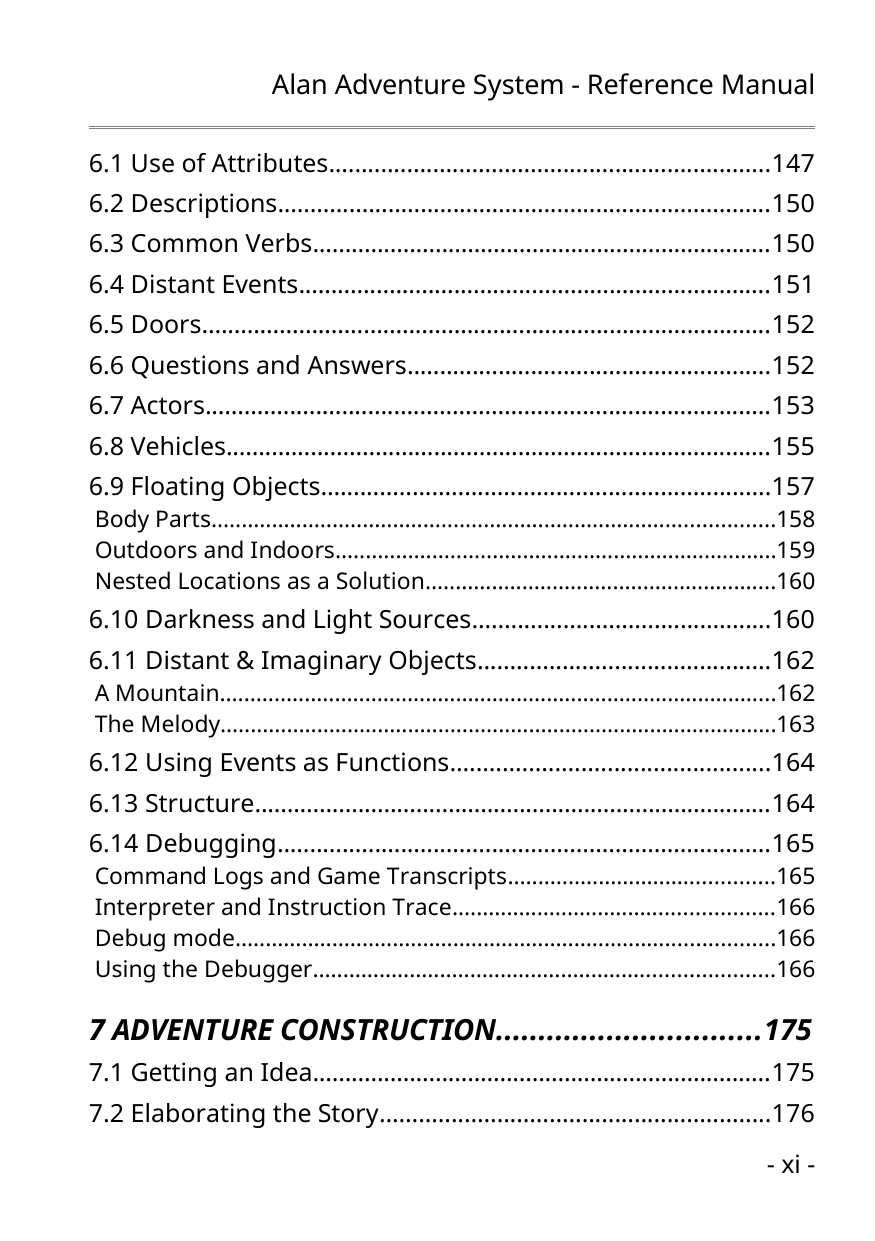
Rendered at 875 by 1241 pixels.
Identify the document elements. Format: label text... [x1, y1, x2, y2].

text 6.4 Distant Events 151 [88, 267, 815, 301]
text 7 Adventure Construction 175 [88, 1009, 815, 1049]
text Nested Locations as a Solution 160 [88, 565, 815, 596]
text 7.1 Getting an Idea 175 [88, 1055, 815, 1089]
text A Mountain 162 [88, 677, 815, 708]
text Command Logs and Game Transcripts 165 [88, 860, 815, 891]
text Outdoors and Indoors 159 [88, 534, 815, 565]
text 6.13 Structure 164 [88, 786, 815, 820]
text 6.1 Use of Attributes 147 [88, 146, 815, 179]
text 6.8 Vehicles 155 [88, 428, 815, 462]
text Debug mode 166 [88, 922, 815, 953]
text 7.2 Elaborating the Story 176 [88, 1096, 815, 1129]
text 6.5 Doors 152 [88, 307, 815, 341]
text Interpreter and Instruction Trace 166 [88, 891, 815, 922]
text 6.12 Using Events as Functions 164 [88, 745, 815, 779]
text 6.7 Actors 153 [88, 388, 815, 422]
text 6.9 Floating Objects 157 [88, 469, 815, 503]
text 6.10 Darkness and Light Sources 160 [88, 602, 815, 636]
text Using the Debugger 166 [88, 953, 815, 984]
text 6.3 Common Verbs 150 [88, 226, 815, 260]
text Body Parts 158 [88, 503, 815, 534]
text The Melody 163 [88, 708, 815, 739]
text 6.14 Debugging 165 [88, 826, 815, 860]
text 6.6 Questions and Answers 152 [88, 348, 815, 382]
text 6.11 Distant & Imaginary Objects 162 [88, 643, 815, 677]
text 6.2 Descriptions 150 [88, 186, 815, 220]
